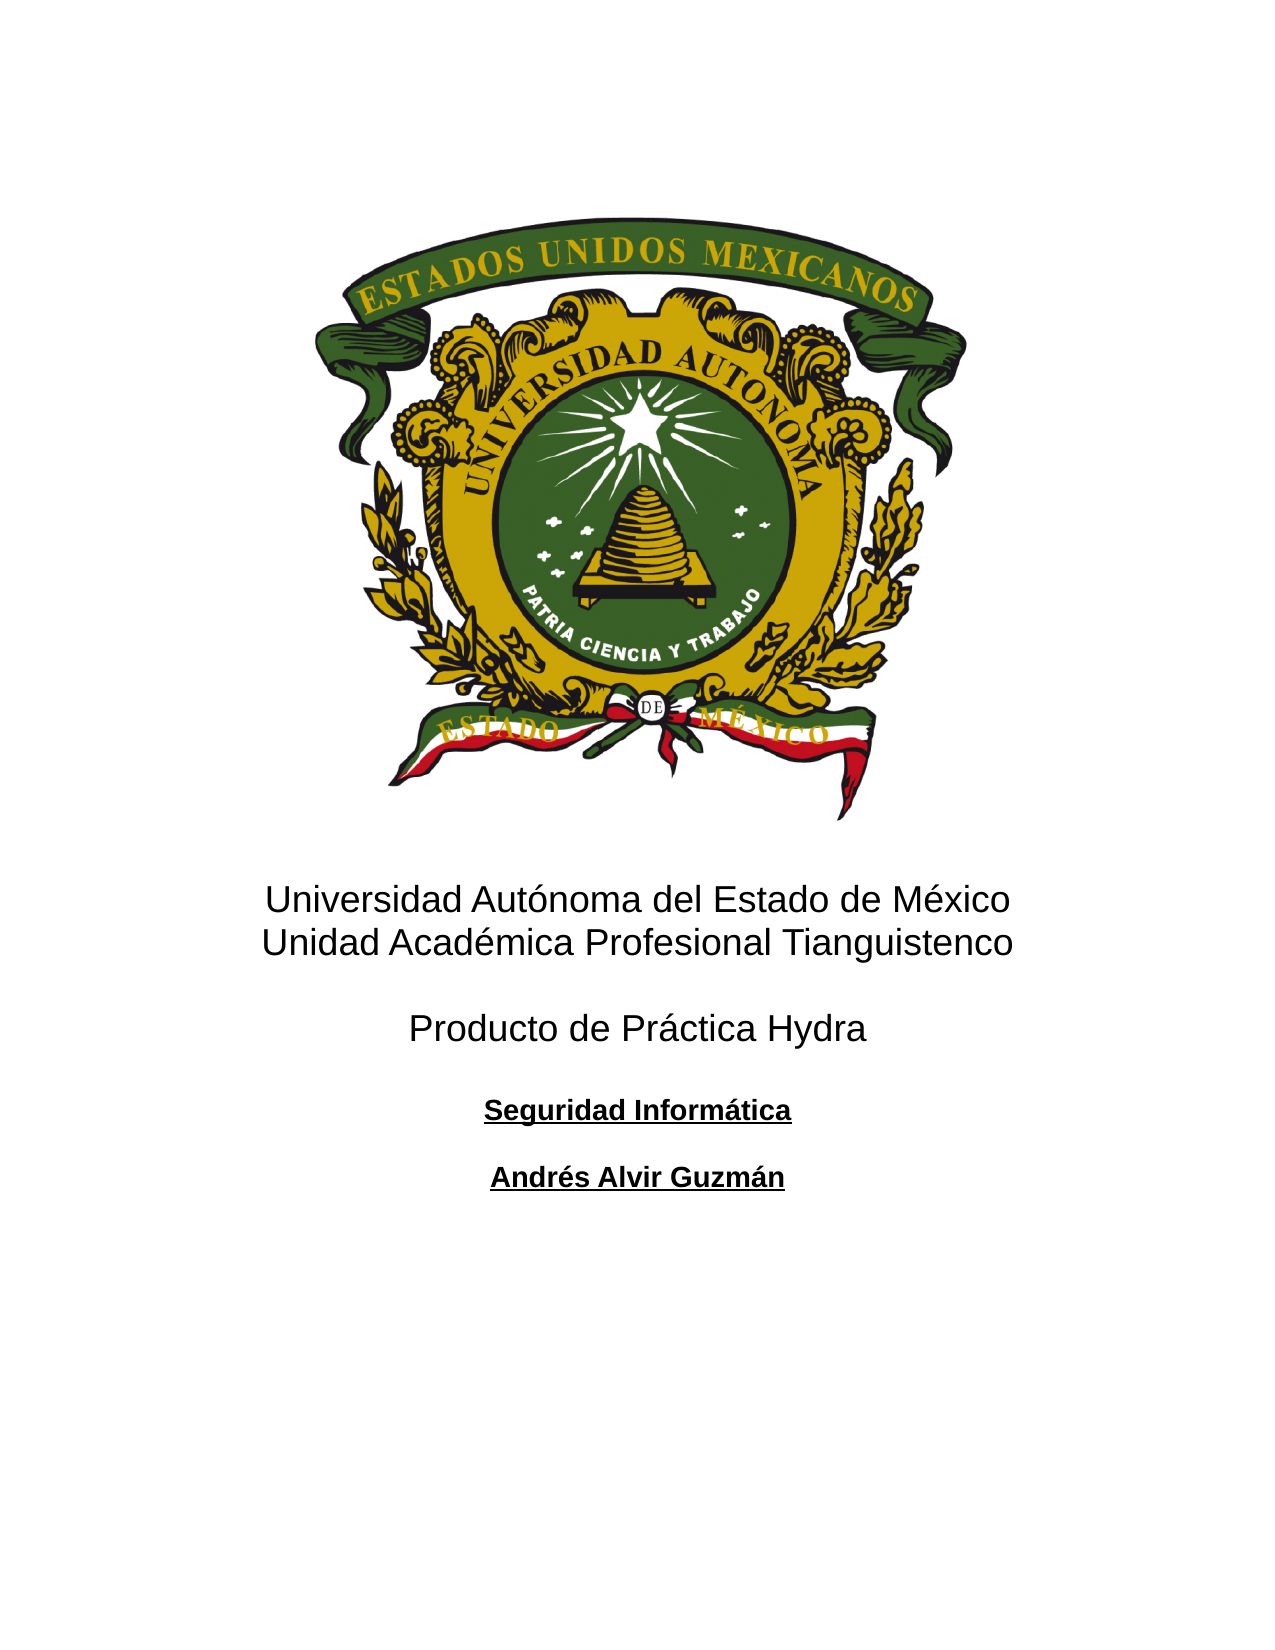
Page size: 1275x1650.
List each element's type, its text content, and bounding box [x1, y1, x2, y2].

text Unidad Académica Profesional Tianguistenco [118, 920, 1157, 963]
picture [270, 161, 1005, 877]
text Universidad Autónoma del Estado de México [118, 204, 1157, 920]
text Producto de Práctica Hydra [118, 1006, 1157, 1049]
text Seguridad Informática [118, 1093, 1157, 1126]
text Andrés Alvir Guzmán [118, 1160, 1157, 1193]
